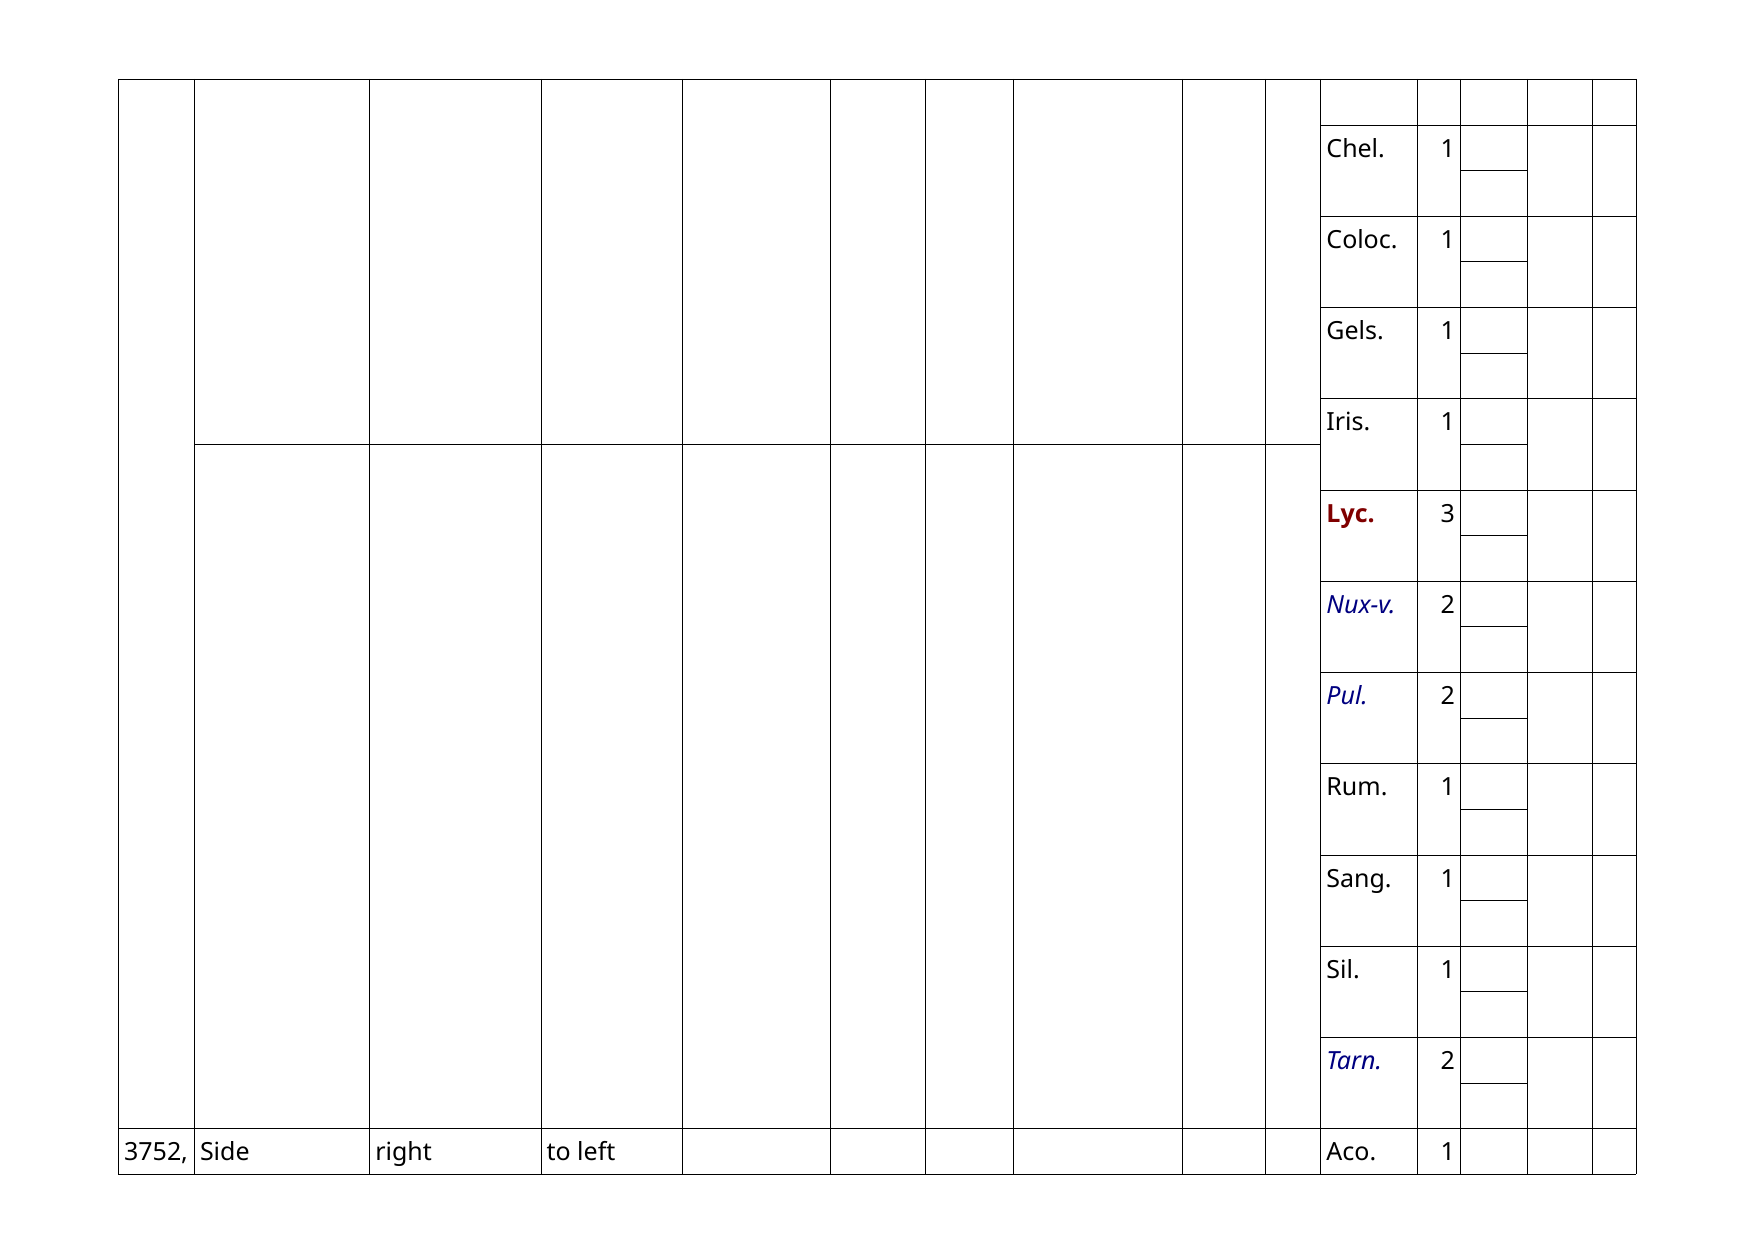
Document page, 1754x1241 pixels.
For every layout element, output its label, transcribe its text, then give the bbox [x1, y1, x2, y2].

table_cell [1014, 445, 1182, 1128]
table_cell [1266, 445, 1320, 1128]
table_cell [1461, 627, 1527, 672]
table_cell [831, 445, 925, 1128]
table_cell [1461, 171, 1527, 216]
table_cell [1461, 262, 1527, 307]
table_cell [1593, 1129, 1636, 1174]
table_cell [1593, 126, 1636, 216]
table_cell [1461, 947, 1527, 991]
table_cell [1593, 80, 1636, 124]
table_cell [1528, 491, 1592, 581]
table_cell [1461, 582, 1527, 626]
table_cell 1 [1418, 308, 1460, 398]
table_cell [1461, 810, 1527, 854]
table_cell [1183, 80, 1265, 444]
table_cell [1183, 445, 1265, 1128]
table_cell [683, 445, 830, 1128]
table_cell [1528, 1038, 1592, 1128]
table_cell [1461, 354, 1527, 398]
table_cell Nux-v. [1321, 582, 1417, 672]
table_cell [1528, 126, 1592, 216]
table_cell Iris. [1321, 399, 1417, 489]
table_cell Pul. [1321, 673, 1417, 763]
table_cell [1461, 308, 1527, 353]
table_cell [1593, 491, 1636, 581]
table_cell [1183, 1129, 1265, 1174]
table_cell 1 [1418, 947, 1460, 1037]
table_cell Coloc. [1321, 217, 1417, 307]
table_cell 3 [1418, 491, 1460, 581]
table_cell 3752, [119, 1129, 194, 1174]
table_cell [370, 80, 541, 444]
table_cell [1528, 217, 1592, 307]
table_cell to left [542, 1129, 682, 1174]
table_cell [1461, 992, 1527, 1037]
table_cell Chel. [1321, 126, 1417, 216]
table_cell 2 [1418, 582, 1460, 672]
table_cell [1593, 308, 1636, 398]
table_cell [1461, 1129, 1527, 1174]
table_cell Sang. [1321, 856, 1417, 946]
table_cell Lyc. [1321, 491, 1417, 581]
table_cell [542, 445, 682, 1128]
table_cell 2 [1418, 1038, 1460, 1128]
table_cell [1528, 764, 1592, 854]
table_cell Side [195, 1129, 369, 1174]
table_cell 1 [1418, 126, 1460, 216]
table_cell [926, 445, 1013, 1128]
table_cell [1461, 536, 1527, 581]
table_cell Tarn. [1321, 1038, 1417, 1128]
table_cell 1 [1418, 856, 1460, 946]
table_cell [831, 80, 925, 444]
table_cell [1461, 445, 1527, 489]
table_cell [1461, 80, 1527, 124]
table_cell [1321, 80, 1417, 124]
table_cell [1528, 947, 1592, 1037]
table_cell [195, 445, 369, 1128]
table_cell [1266, 80, 1320, 444]
table_cell [1418, 80, 1460, 124]
table_cell Rum. [1321, 764, 1417, 854]
table_cell Sil. [1321, 947, 1417, 1037]
table_cell [1593, 582, 1636, 672]
table_cell 1 [1418, 1129, 1460, 1174]
table_cell [1528, 582, 1592, 672]
table_cell [1593, 673, 1636, 763]
table_cell [119, 80, 194, 1128]
table_cell [926, 1129, 1013, 1174]
table_cell [1528, 1129, 1592, 1174]
table_cell [1461, 126, 1527, 170]
table_cell [1528, 856, 1592, 946]
table_cell [1461, 399, 1527, 444]
table_cell [1593, 217, 1636, 307]
table_cell [1528, 80, 1592, 124]
table_cell [1593, 764, 1636, 854]
table_cell [1593, 947, 1636, 1037]
table_cell [1461, 1038, 1527, 1083]
table_cell [1461, 673, 1527, 718]
table_cell 1 [1418, 217, 1460, 307]
table_cell 2 [1418, 673, 1460, 763]
table_cell [1014, 1129, 1182, 1174]
table_cell [683, 80, 830, 444]
table_cell [1593, 1038, 1636, 1128]
table_cell [926, 80, 1013, 444]
table_cell [831, 1129, 925, 1174]
table_cell [1461, 491, 1527, 535]
table_cell Gels. [1321, 308, 1417, 398]
table_cell [1593, 856, 1636, 946]
table_cell [1528, 308, 1592, 398]
table_cell [1266, 1129, 1320, 1174]
table_cell [1528, 399, 1592, 489]
table_cell [195, 80, 369, 444]
table_cell [1461, 764, 1527, 809]
table_cell [542, 80, 682, 444]
table_cell [1461, 901, 1527, 946]
table_cell [1461, 1084, 1527, 1128]
table_cell [370, 445, 541, 1128]
table_cell [1461, 719, 1527, 763]
table_cell [1528, 673, 1592, 763]
table_cell 1 [1418, 399, 1460, 489]
table_cell 1 [1418, 764, 1460, 854]
table_cell [1461, 856, 1527, 900]
table_cell [1593, 399, 1636, 489]
table_cell [683, 1129, 830, 1174]
table_cell right [370, 1129, 541, 1174]
table_cell [1461, 217, 1527, 261]
table_cell [1014, 80, 1182, 444]
table_cell Aco. [1321, 1129, 1417, 1174]
